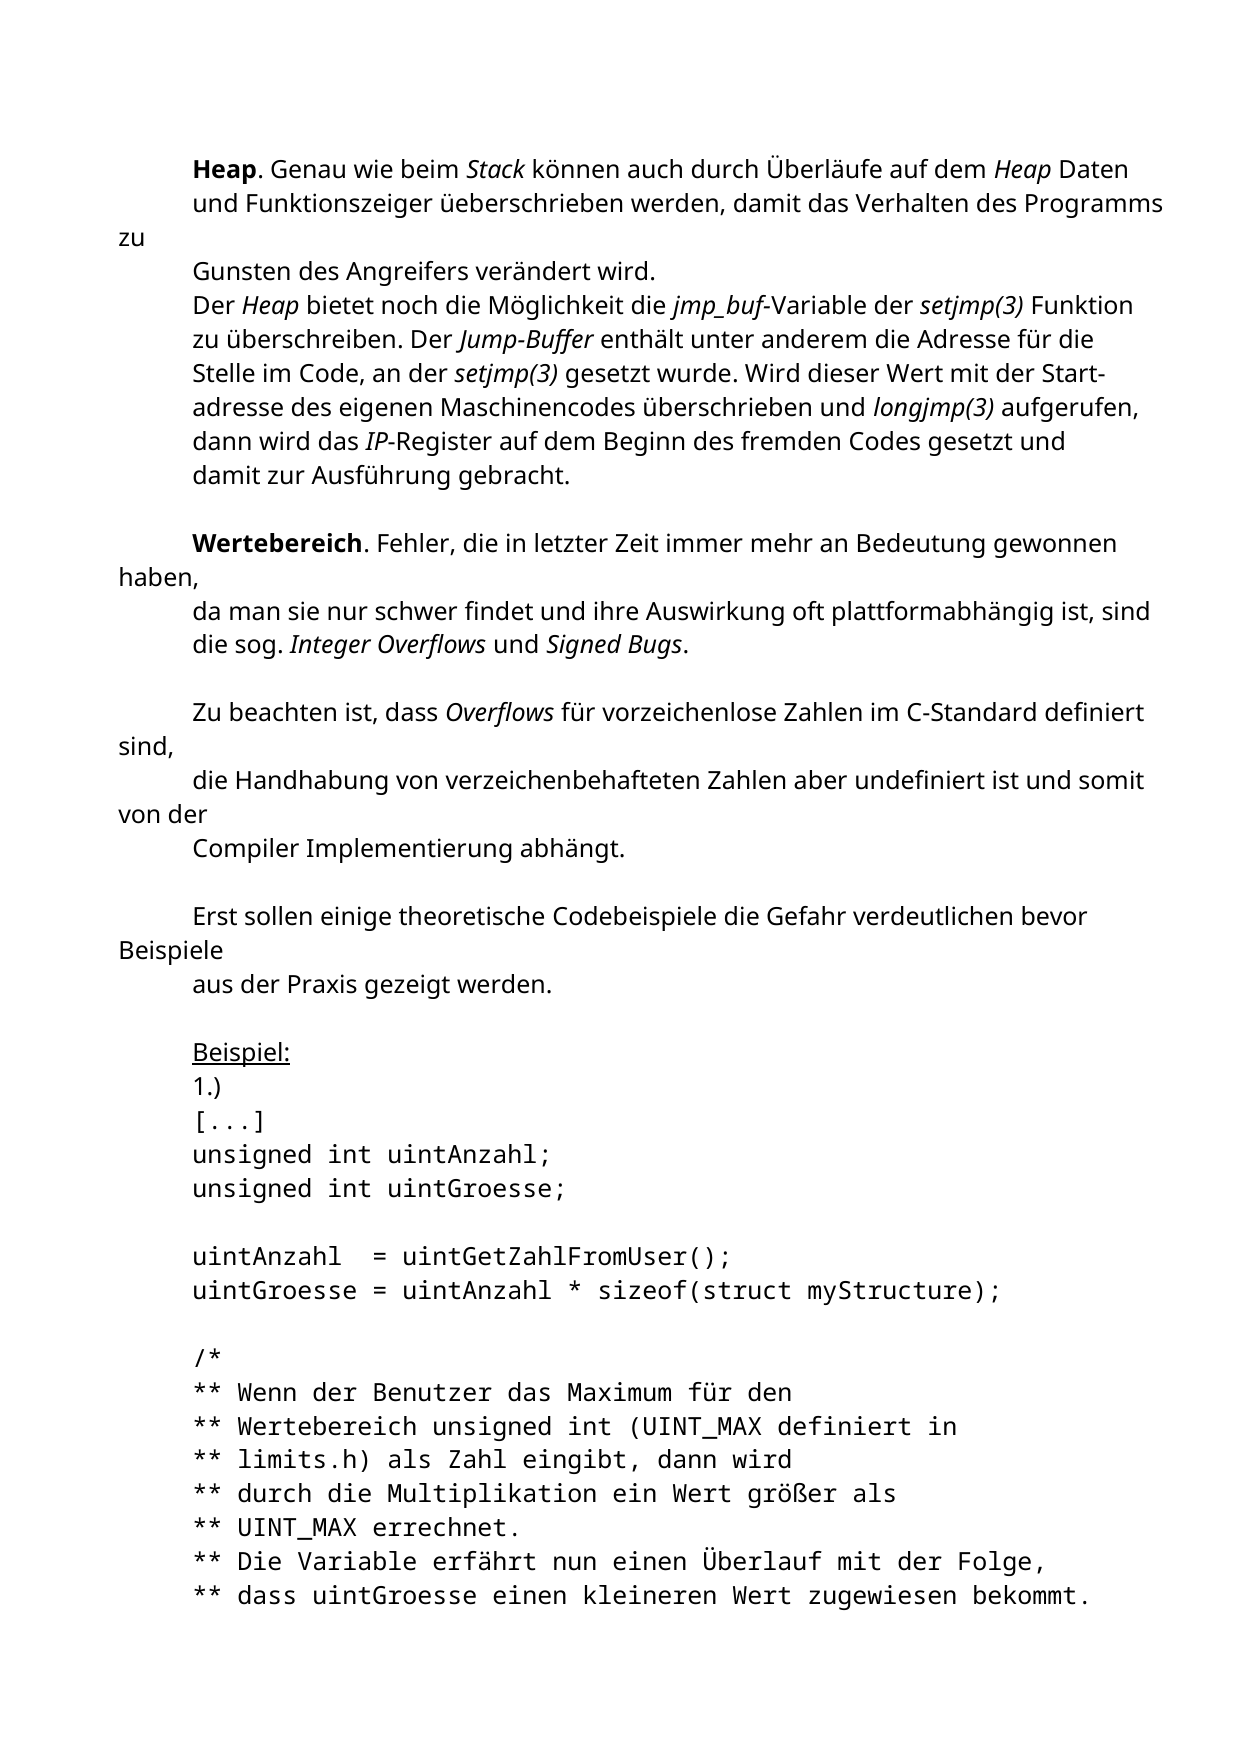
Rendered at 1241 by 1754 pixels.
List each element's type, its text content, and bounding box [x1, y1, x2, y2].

text aus der Praxis gezeigt werden. [118, 967, 1173, 1001]
text uintGroesse = uintAnzahl * sizeof(struct myStructure); [118, 1273, 1173, 1307]
text dann wird das IP-Register auf dem Beginn des fremden Codes gesetzt und [118, 424, 1173, 458]
text Gunsten des Angreifers verändert wird. [118, 254, 1173, 288]
text unsigned int uintGroesse; [118, 1171, 1173, 1205]
text die Handhabung von verzeichenbehafteten Zahlen aber undefiniert ist und somit von der [118, 763, 1173, 831]
text ** Die Variable erfährt nun einen Überlauf mit der Folge, [118, 1544, 1173, 1578]
text Wertebereich. Fehler, die in letzter Zeit immer mehr an Bedeutung gewonnen haben, [118, 526, 1192, 593]
text Stelle im Code, an der setjmp(3) gesetzt wurde. Wird dieser Wert mit der Start- [118, 356, 1173, 390]
text unsigned int uintAnzahl; [118, 1137, 1173, 1171]
text da man sie nur schwer findet und ihre Auswirkung oft plattformabhängig ist, sind [118, 593, 1173, 627]
text Beispiel: [118, 1035, 1173, 1069]
text ** limits.h) als Zahl eingibt, dann wird [118, 1442, 1173, 1476]
text die sog. Integer Overflows und Signed Bugs. [118, 627, 1173, 661]
text ** UINT_MAX errechnet. [118, 1510, 1173, 1544]
text und Funktionszeiger üeberschrieben werden, damit das Verhalten des Programms zu [118, 186, 1173, 254]
text ** Wenn der Benutzer das Maximum für den ** Wertebereich unsigned int (UINT_MAX definiert in [118, 1374, 1173, 1442]
text Compiler Implementierung abhängt. [118, 831, 1173, 865]
text 1.) [118, 1069, 1173, 1103]
text ** dass uintGroesse einen kleineren Wert zugewiesen bekommt. [118, 1578, 1173, 1612]
text [...] [118, 1103, 1173, 1137]
text Heap. Genau wie beim Stack können auch durch Überläufe auf dem Heap Daten [118, 152, 1173, 186]
text Erst sollen einige theoretische Codebeispiele die Gefahr verdeutlichen bevor Beispiele [118, 899, 1173, 967]
text uintAnzahl = uintGetZahlFromUser(); [118, 1239, 1173, 1273]
text Zu beachten ist, dass Overflows für vorzeichenlose Zahlen im C-Standard definiert sind, [118, 695, 1173, 763]
text /* [118, 1341, 1173, 1374]
text ** durch die Multiplikation ein Wert größer als [118, 1476, 1173, 1510]
text Der Heap bietet noch die Möglichkeit die jmp_buf-Variable der setjmp(3) Funktion [118, 288, 1173, 322]
text damit zur Ausführung gebracht. [118, 458, 1173, 492]
text zu überschreiben. Der Jump-Buffer enthält unter anderem die Adresse für die [118, 322, 1173, 356]
text adresse des eigenen Maschinencodes überschrieben und longjmp(3) aufgerufen, [118, 390, 1173, 424]
